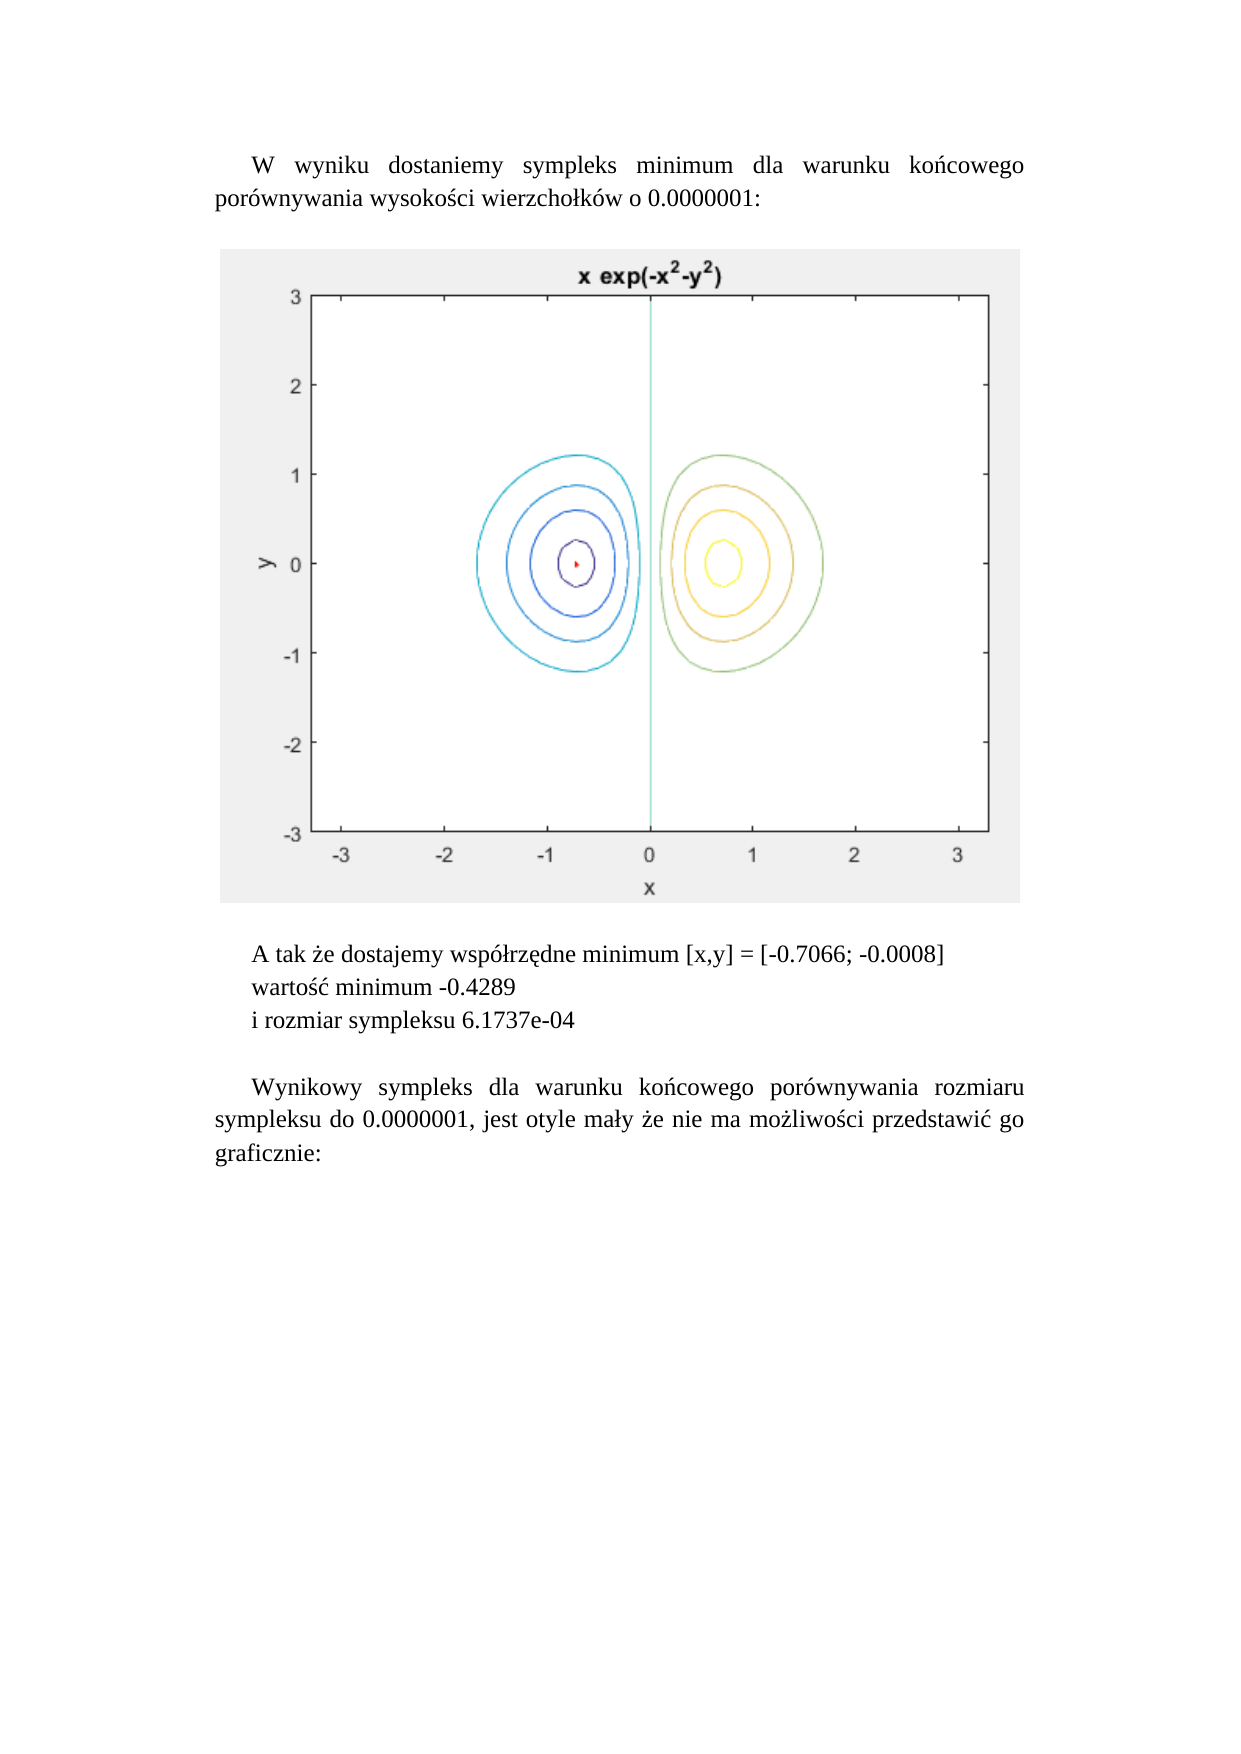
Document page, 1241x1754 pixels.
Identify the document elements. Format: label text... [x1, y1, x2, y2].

text Wynikowy sympleks dla warunku końcowego porównywania rozmiaru sympleksu do 0.0000001, jest otyle mały że nie ma możliwości przedstawić go graficznie: [214, 1072, 1025, 1166]
text i rozmiar sympleksu 6.1737e-04 [214, 1006, 1025, 1034]
picture [220, 249, 1020, 903]
text wartość minimum -0.4289 [214, 972, 1025, 1001]
text A tak że dostajemy współrzędne minimum [x,y] = [-0.7066; -0.0008] [214, 939, 1025, 968]
text W wyniku dostaniemy sympleks minimum dla warunku końcowego porównywania wysokości wierzchołków o 0.0000001: [214, 150, 1025, 212]
